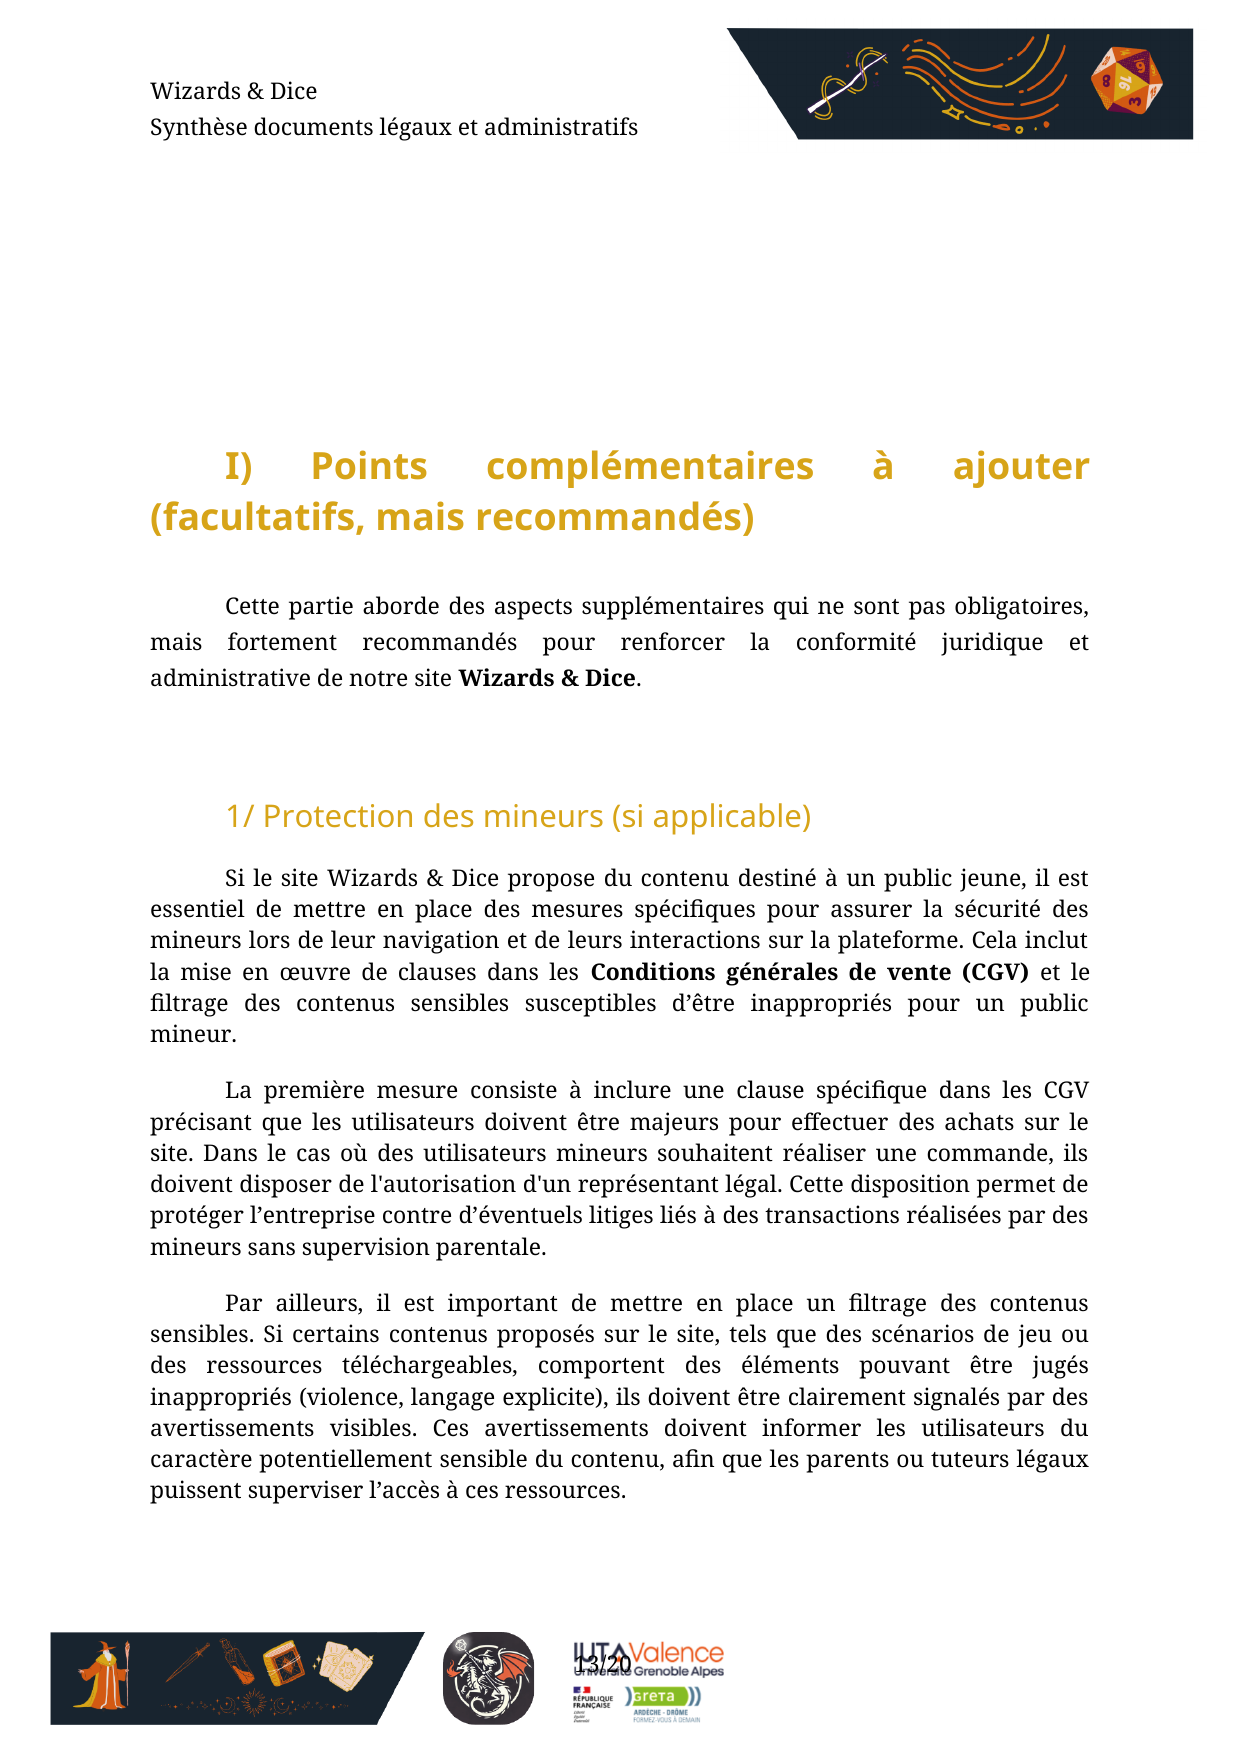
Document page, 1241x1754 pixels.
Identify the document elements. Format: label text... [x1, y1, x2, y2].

subtitle I) Points complémentaires à ajouter (facultatifs, mais recommandés) [150, 439, 1090, 541]
picture [42, 1621, 748, 1734]
text Par ailleurs, il est important de mettre en place un filtrage des contenus sensibles. Si certains contenus proposés sur le site, tels que des scénarios de jeu ou des ressources téléchargeables, comportent des éléments pouvant être jugés inappropriés (violence, langage explicite), ils doivent être clairement signalés par des avertissements visibles. Ces avertissements doivent informer les utilisateurs du caractère potentiellement sensible du contenu, afin que les parents ou tuteurs légaux puissent superviser l’accès à ces ressources. [150, 1287, 1090, 1506]
picture [720, 18, 1208, 153]
text La première mesure consiste à inclure une clause spécifique dans les CGV précisant que les utilisateurs doivent être majeurs pour effectuer des achats sur le site. Dans le cas où des utilisateurs mineurs souhaitent réaliser une commande, ils doivent disposer de l'autorisation d'un représentant légal. Cette disposition permet de protéger l’entreprise contre d’éventuels litiges liés à des transactions réalisées par des mineurs sans supervision parentale. [150, 1074, 1090, 1262]
text Cette partie aborde des aspects supplémentaires qui ne sont pas obligatoires, mais fortement recommandés pour renforcer la conformité juridique et administrative de notre site Wizards & Dice. [150, 589, 1090, 693]
text Si le site Wizards & Dice propose du contenu destiné à un public jeune, il est essentiel de mettre en place des mesures spécifiques pour assurer la sécurité des mineurs lors de leur navigation et de leurs interactions sur la plateforme. Cela inclut la mise en œuvre de clauses dans les Conditions générales de vente (CGV) et le filtrage des contenus sensibles susceptibles d’être inappropriés pour un public mineur. [150, 862, 1090, 1049]
subtitle 1/ Protection des mineurs (si applicable) [150, 794, 1090, 837]
